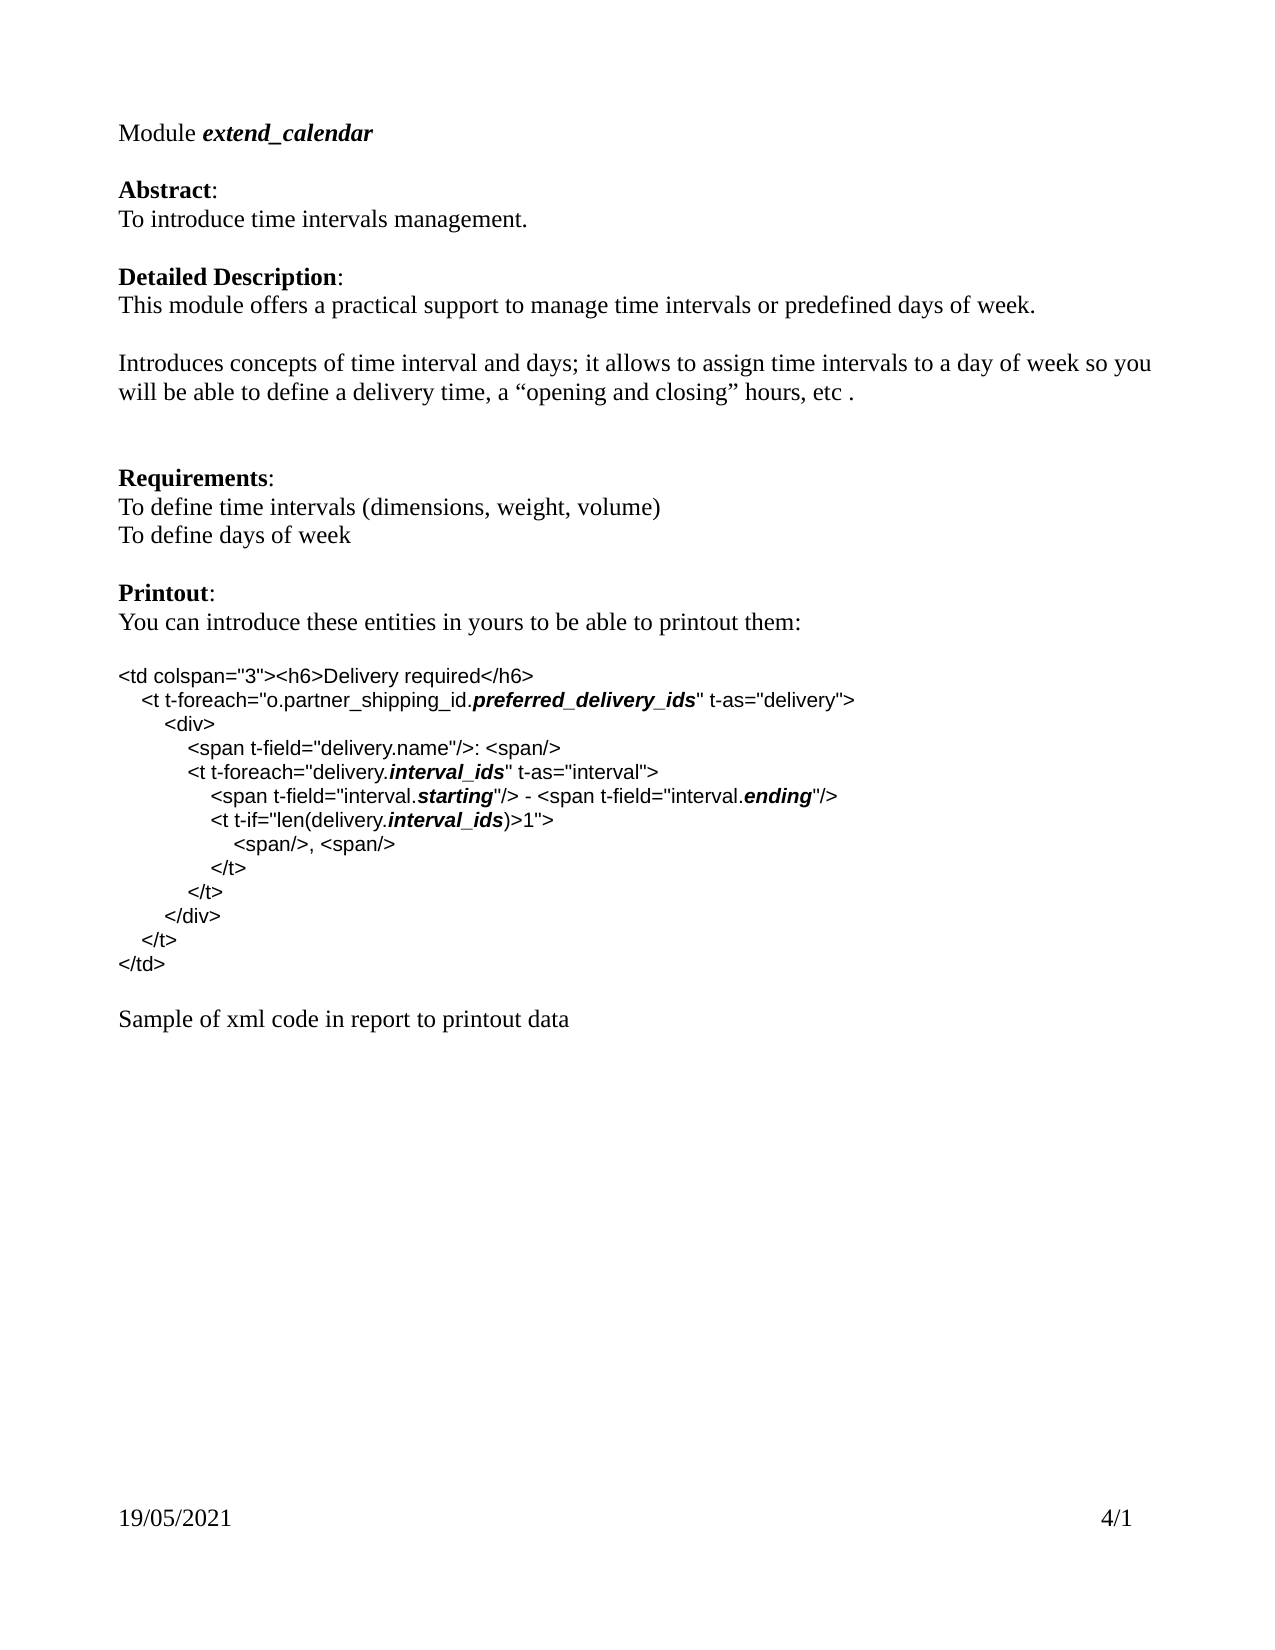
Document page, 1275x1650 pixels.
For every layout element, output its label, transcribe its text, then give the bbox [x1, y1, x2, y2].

text Introduces concepts of time interval and days; it allows to assign time intervals to a day of week so you will be able to define a delivery time, a “opening and closing” hours, etc . [118, 348, 1157, 406]
text <td colspan="3"><h6>Delivery required</h6> [118, 664, 1157, 688]
text Printout: [118, 578, 1157, 607]
text Abstract: [118, 176, 1157, 204]
text </td> [118, 952, 1157, 976]
text </t> [118, 928, 1157, 952]
text To define time intervals (dimensions, weight, volume) [118, 492, 1157, 521]
text <t t-foreach="delivery.interval_ids" t-as="interval"> [118, 760, 1157, 784]
text </div> [118, 904, 1157, 928]
text Detailed Description: [118, 262, 1157, 291]
text This module offers a practical support to manage time intervals or predefined days of week. [118, 291, 1157, 319]
text Sample of xml code in report to printout data [118, 1004, 1157, 1033]
text <t t-foreach="o.partner_shipping_id.preferred_delivery_ids" t-as="delivery"> [118, 688, 1157, 712]
text <span t-field="interval.starting"/> - <span t-field="interval.ending"/> [118, 784, 1157, 808]
text <span t-field="delivery.name"/>: <span/> [118, 736, 1157, 760]
text </t> [118, 880, 1157, 904]
text You can introduce these entities in yours to be able to printout them: [118, 607, 1157, 636]
text <t t-if="len(delivery.interval_ids)>1"> [118, 808, 1157, 832]
text To introduce time intervals management. [118, 204, 1157, 233]
text Requirements: [118, 463, 1157, 492]
text </t> [118, 856, 1157, 880]
text <span/>, <span/> [118, 832, 1157, 856]
text <div> [118, 712, 1157, 736]
text Module extend_calendar [118, 118, 1157, 147]
text To define days of week [118, 521, 1157, 549]
